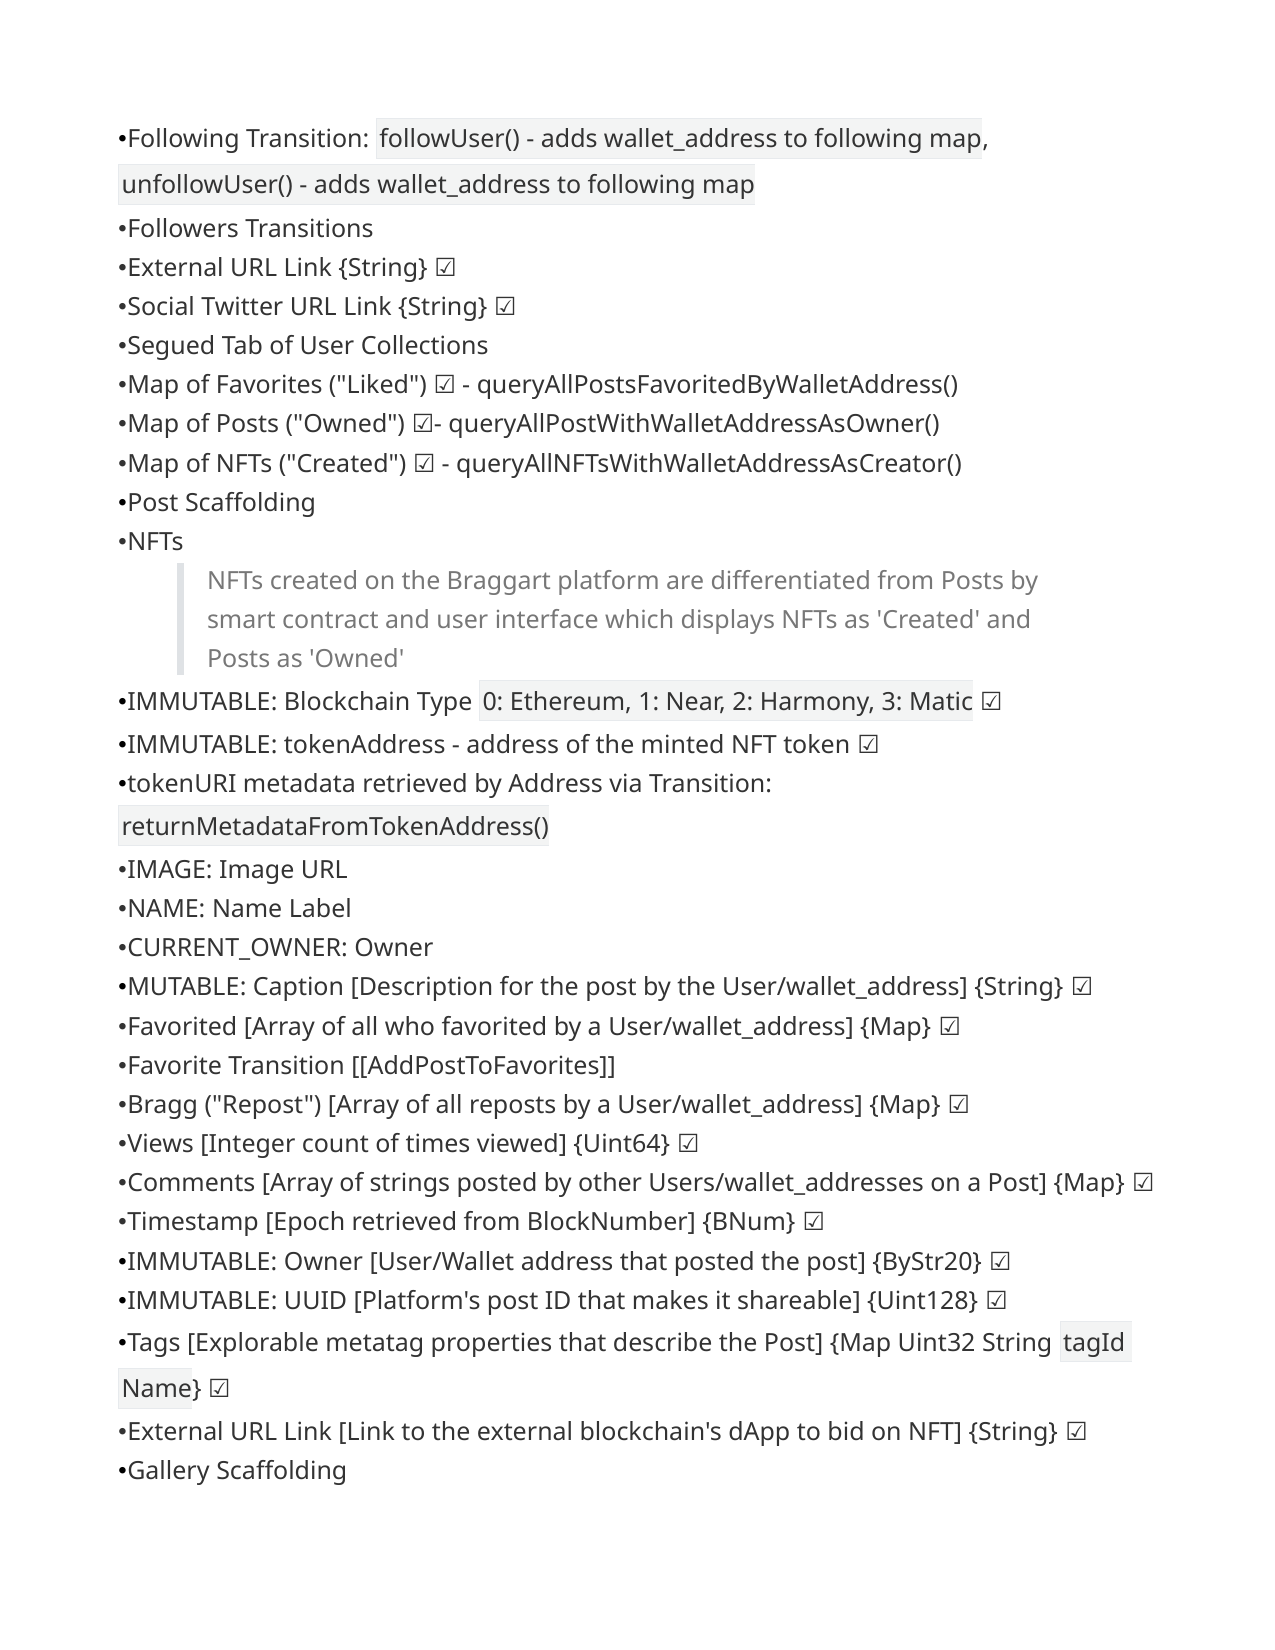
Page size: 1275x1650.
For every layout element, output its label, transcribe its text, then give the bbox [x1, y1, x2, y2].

list Map of Favorites ("Liked") ☑️ - queryAllPostsFavoritedByWalletAddress() [118, 367, 1157, 401]
list Map of Posts ("Owned") ☑️- queryAllPostWithWalletAddressAsOwner() [118, 406, 1157, 440]
list IMAGE: Image URL [118, 851, 1157, 886]
list Post Scaffolding [118, 484, 1157, 518]
list IMMUTABLE: Blockchain Type [118, 680, 479, 720]
list External URL Link {String} ☑️ [118, 249, 1157, 283]
list Bragg ("Repost") [Array of all reposts by a User/wallet_address] {Map} ☑️ [118, 1086, 1157, 1121]
list NFTs created on the Braggart platform are differentiated from Posts by smart contract and user interface which displays NFTs as 'Created' and Posts as 'Owned' [184, 563, 1098, 675]
list MUTABLE: Caption [Description for the post by the User/wallet_address] {String} ☑️ [118, 969, 1157, 1003]
list NFTs [118, 523, 1157, 558]
list IMMUTABLE: tokenAddress - address of the minted NFT token ☑️ [118, 726, 1157, 760]
list 0: Ethereum, 1: Near, 2: Harmony, 3: Matic ☑️ [480, 680, 1157, 720]
list NAME: Name Label [118, 891, 1157, 925]
list Following Transition: followUser() - adds wallet_address to following map, unfollowUser() - adds wallet_address to following map [118, 118, 1157, 204]
list Followers Transitions [118, 210, 1157, 244]
list Views [Integer count of times viewed] {Uint64} ☑️ [118, 1126, 1157, 1160]
list Gallery Scaffolding [118, 1453, 1157, 1487]
list IMMUTABLE: UUID [Platform's post ID that makes it shareable] {Uint128} ☑️ [118, 1282, 1157, 1316]
list External URL Link [Link to the external blockchain's dApp to bid on NFT] {String} ☑️ [118, 1413, 1157, 1448]
list IMMUTABLE: Owner [User/Wallet address that posted the post] {ByStr20} ☑️ [118, 1243, 1157, 1277]
list tokenURI metadata retrieved by Address via Transition: returnMetadataFromTokenAddress() [118, 765, 1157, 846]
list Favorite Transition [[AddPostToFavorites]] [118, 1047, 1157, 1081]
list Map of NFTs ("Created") ☑️ - queryAllNFTsWithWalletAddressAsCreator() [118, 445, 1157, 479]
list Comments [Array of strings posted by other Users/wallet_addresses on a Post] {Map} ☑️ [118, 1165, 1157, 1199]
list Segued Tab of User Collections [118, 328, 1157, 362]
list Favorited [Array of all who favorited by a User/wallet_address] {Map} ☑️ [118, 1008, 1157, 1042]
list Timestamp [Epoch retrieved from BlockNumber] {BNum} ☑️ [118, 1204, 1157, 1238]
list Tags [Explorable metatag properties that describe the Post] {Map Uint32 String tagId Name} ☑️ [118, 1321, 1157, 1408]
list CURRENT_OWNER: Owner [118, 930, 1157, 964]
list Social Twitter URL Link {String} ☑️ [118, 288, 1157, 323]
